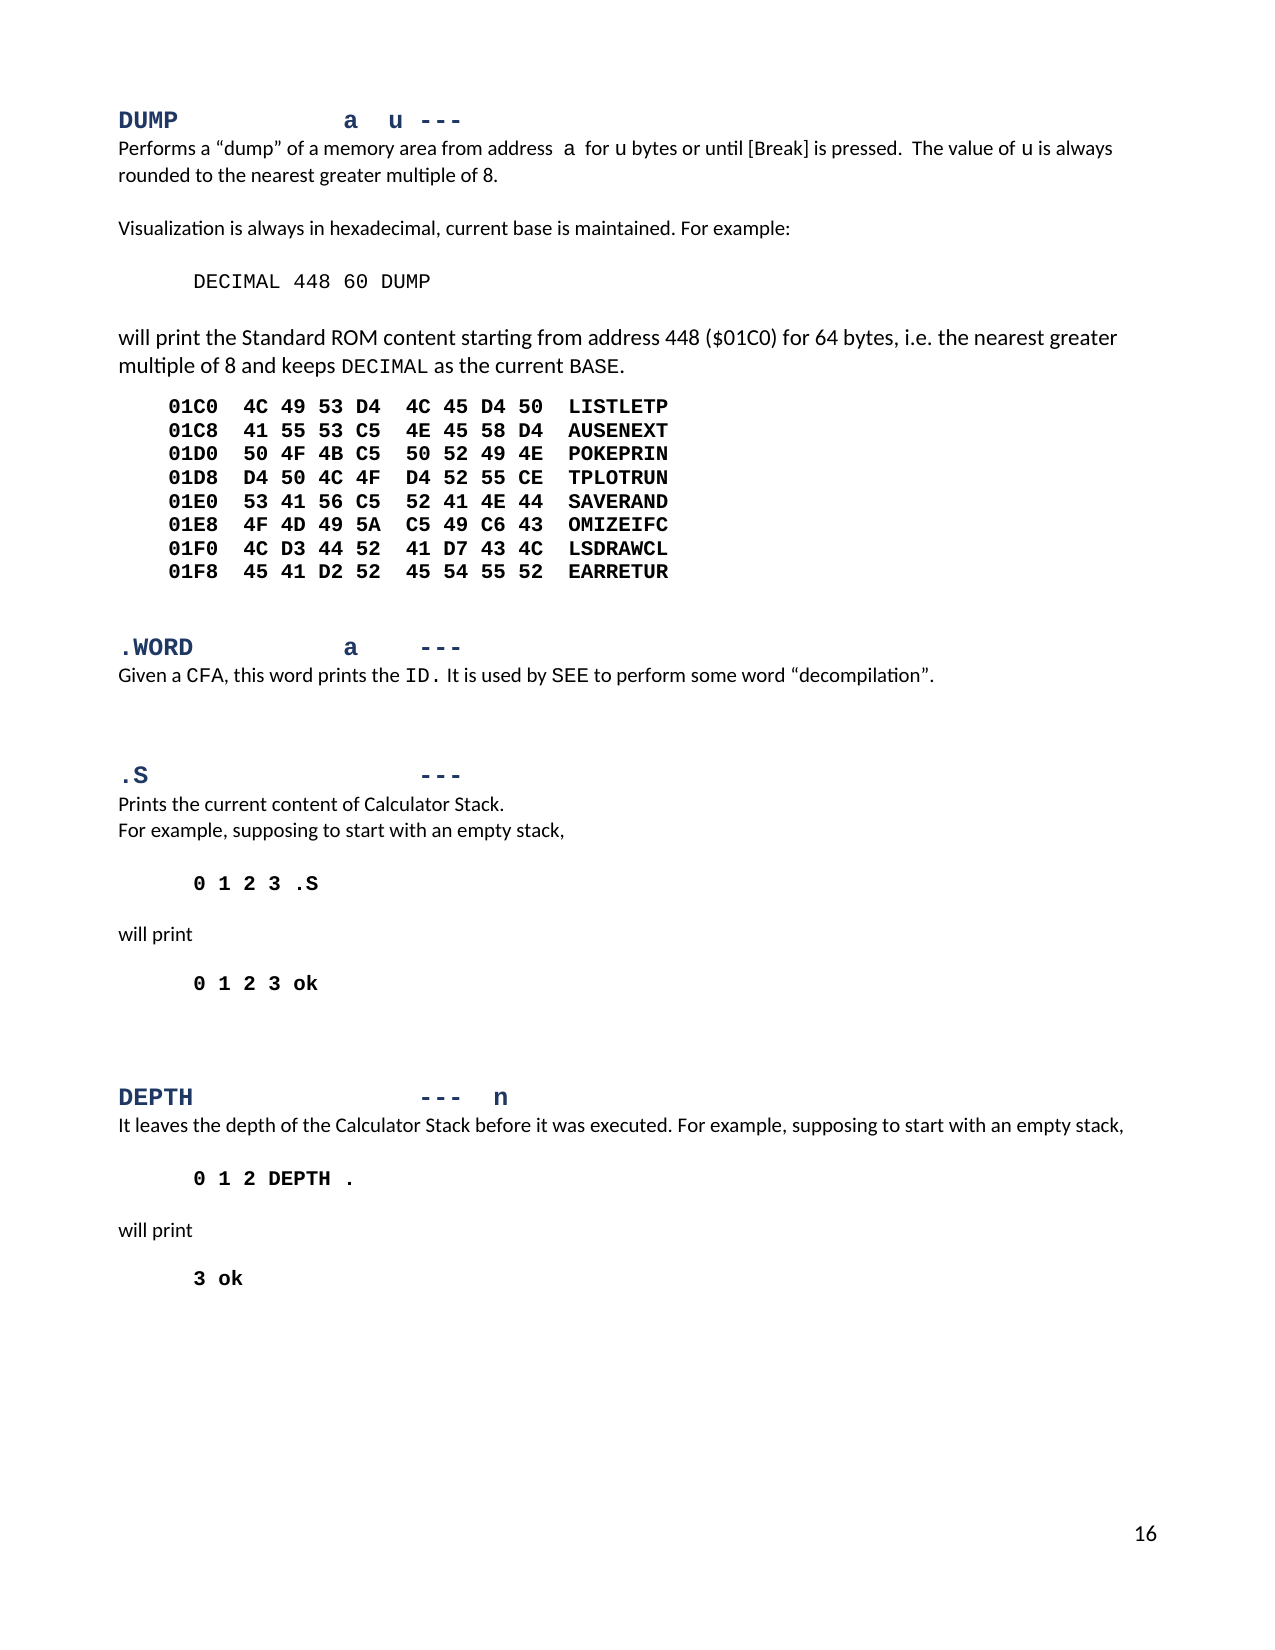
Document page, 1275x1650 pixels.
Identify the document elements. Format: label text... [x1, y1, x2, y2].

text For example, supposing to start with an empty stack, [118, 817, 1157, 868]
text 0 1 2 3 ok [118, 972, 1157, 996]
text 01F8 45 41 D2 52 45 54 55 52 EARRETUR [118, 562, 1157, 585]
text It leaves the depth of the Calculator Stack before it was executed. For example, supposing to start with an empty stack, [118, 1113, 1157, 1163]
text 01F0 4C D3 44 52 41 D7 43 4C LSDRAWCL [118, 538, 1157, 562]
text 01E8 4F 4D 49 5A C5 49 C6 43 OMIZEIFC [118, 514, 1157, 538]
text DECIMAL 448 60 DUMP [118, 266, 1157, 323]
text 3 ok [118, 1268, 1157, 1292]
text will print the Standard ROM content starting from address 448 ($01C0) for 64 bytes, i.e. the nearest greater multiple of 8 and keeps DECIMAL as the current BASE. [118, 323, 1157, 379]
text 0 1 2 3 .S [118, 868, 1157, 896]
text 01C0 4C 49 53 D4 4C 45 D4 50 LISTLETP [118, 396, 1157, 420]
text Given a CFA, this word prints the ID. It is used by SEE to perform some word “decompilation”. [118, 662, 1157, 714]
text Visualization is always in hexadecimal, current base is maintained. For example: [118, 215, 1157, 266]
text 01E0 53 41 56 C5 52 41 4E 44 SAVERAND [118, 491, 1157, 514]
text 01D0 50 4F 4B C5 50 52 49 4E POKEPRIN [118, 443, 1157, 467]
subtitle .S --- [118, 763, 1157, 791]
text Performs a “dump” of a memory area from address a for u bytes or until [Break] is pressed. The value of u is always rounded to the nearest greater multiple of 8. [118, 136, 1157, 187]
text Prints the current content of Calculator Stack. [118, 791, 1157, 817]
text will print [118, 896, 1157, 972]
text will print [118, 1192, 1157, 1268]
text 01D8 D4 50 4C 4F D4 52 55 CE TPLOTRUN [118, 467, 1157, 491]
text 0 1 2 DEPTH . [118, 1163, 1157, 1192]
subtitle DUMP a u --- [118, 107, 1157, 136]
text 01C8 41 55 53 C5 4E 45 58 D4 AUSENEXT [118, 420, 1157, 443]
subtitle .WORD a --- [118, 634, 1157, 662]
subtitle DEPTH --- n [118, 1084, 1157, 1113]
